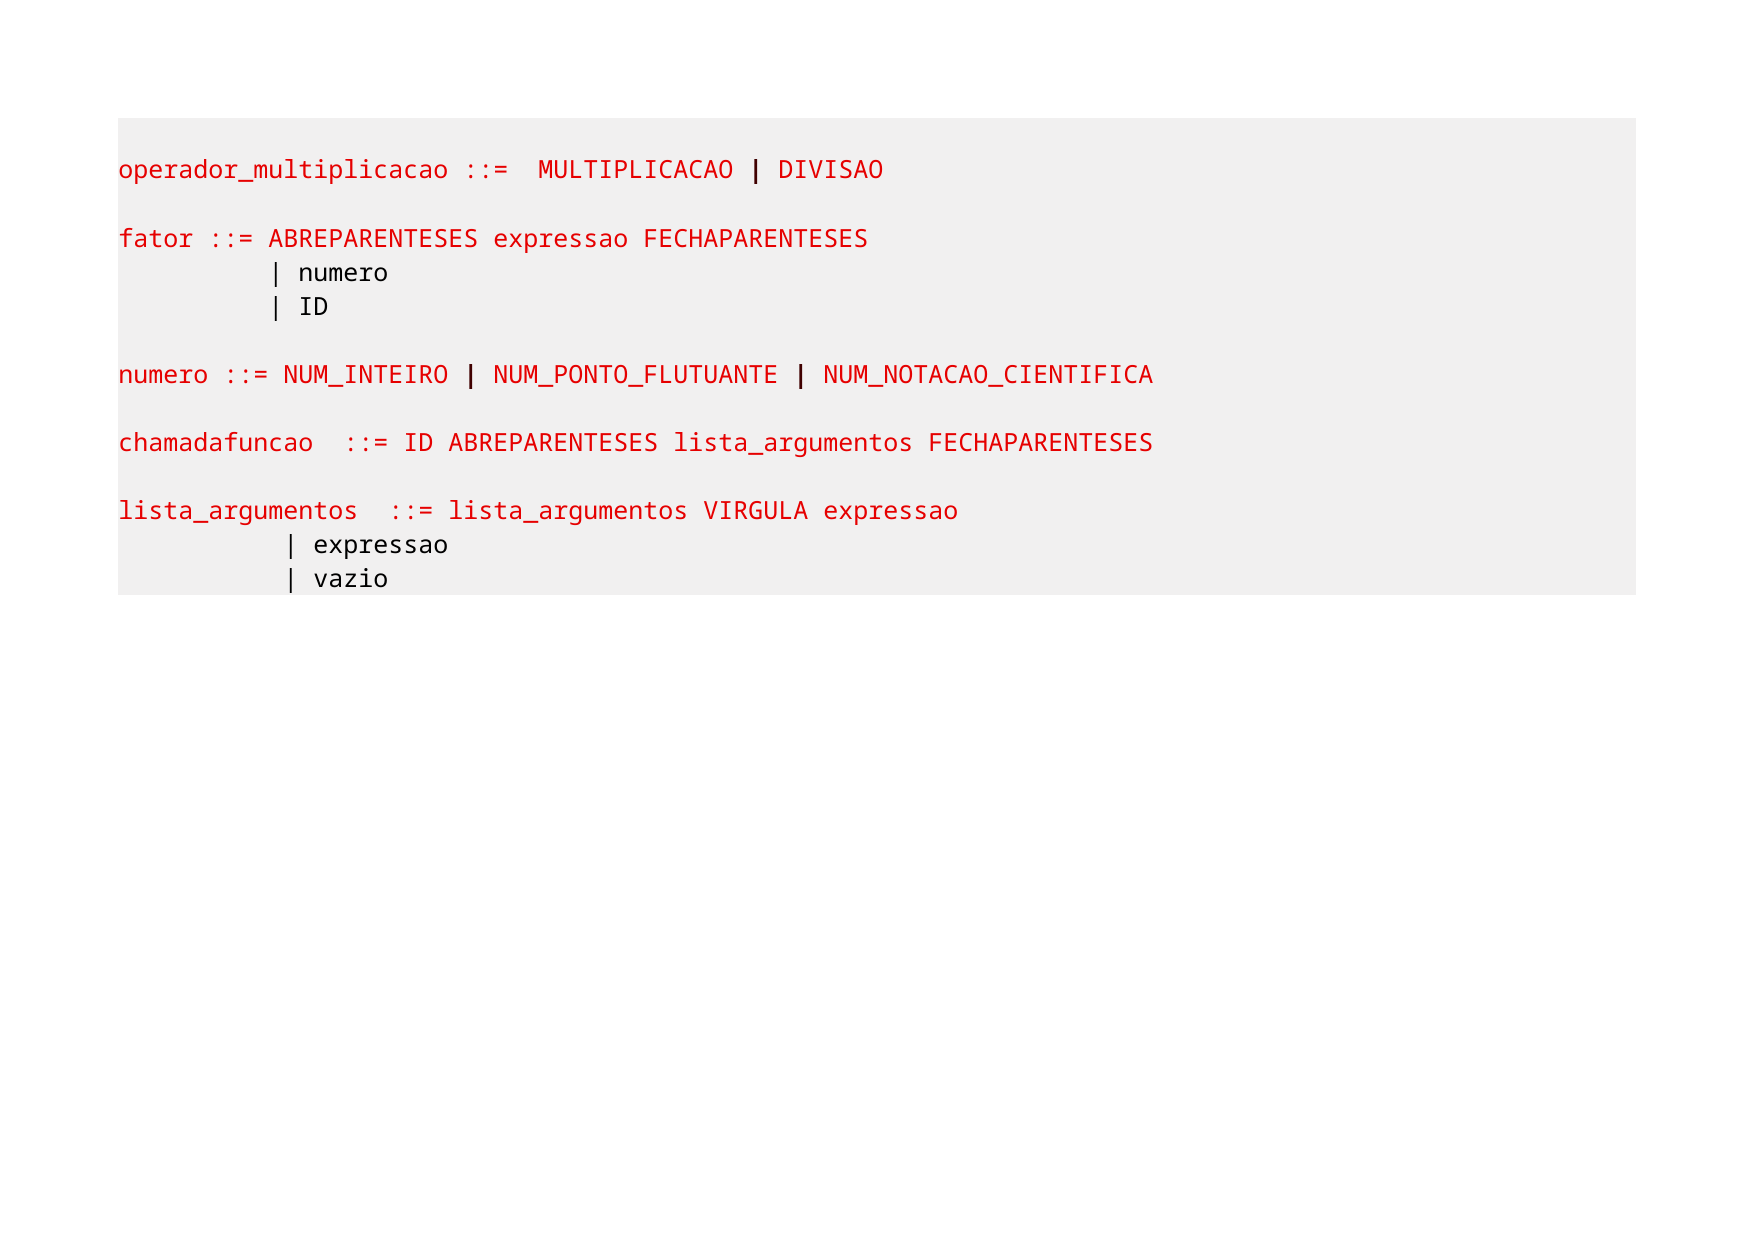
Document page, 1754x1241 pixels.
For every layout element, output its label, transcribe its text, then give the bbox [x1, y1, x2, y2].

text fator ::= ABREPARENTESES expressao FECHAPARENTESES [118, 220, 1636, 254]
text operador_multiplicacao ::= MULTIPLICACAO | DIVISAO [118, 152, 1636, 186]
text | vazio [118, 561, 1636, 595]
text lista_argumentos ::= lista_argumentos VIRGULA expressao [118, 493, 1636, 527]
text | numero [118, 254, 1636, 288]
text | ID [118, 288, 1636, 322]
text chamadafuncao ::= ID ABREPARENTESES lista_argumentos FECHAPARENTESES [118, 425, 1636, 459]
text numero ::= NUM_INTEIRO | NUM_PONTO_FLUTUANTE | NUM_NOTACAO_CIENTIFICA [118, 357, 1636, 391]
text | expressao [118, 527, 1636, 561]
